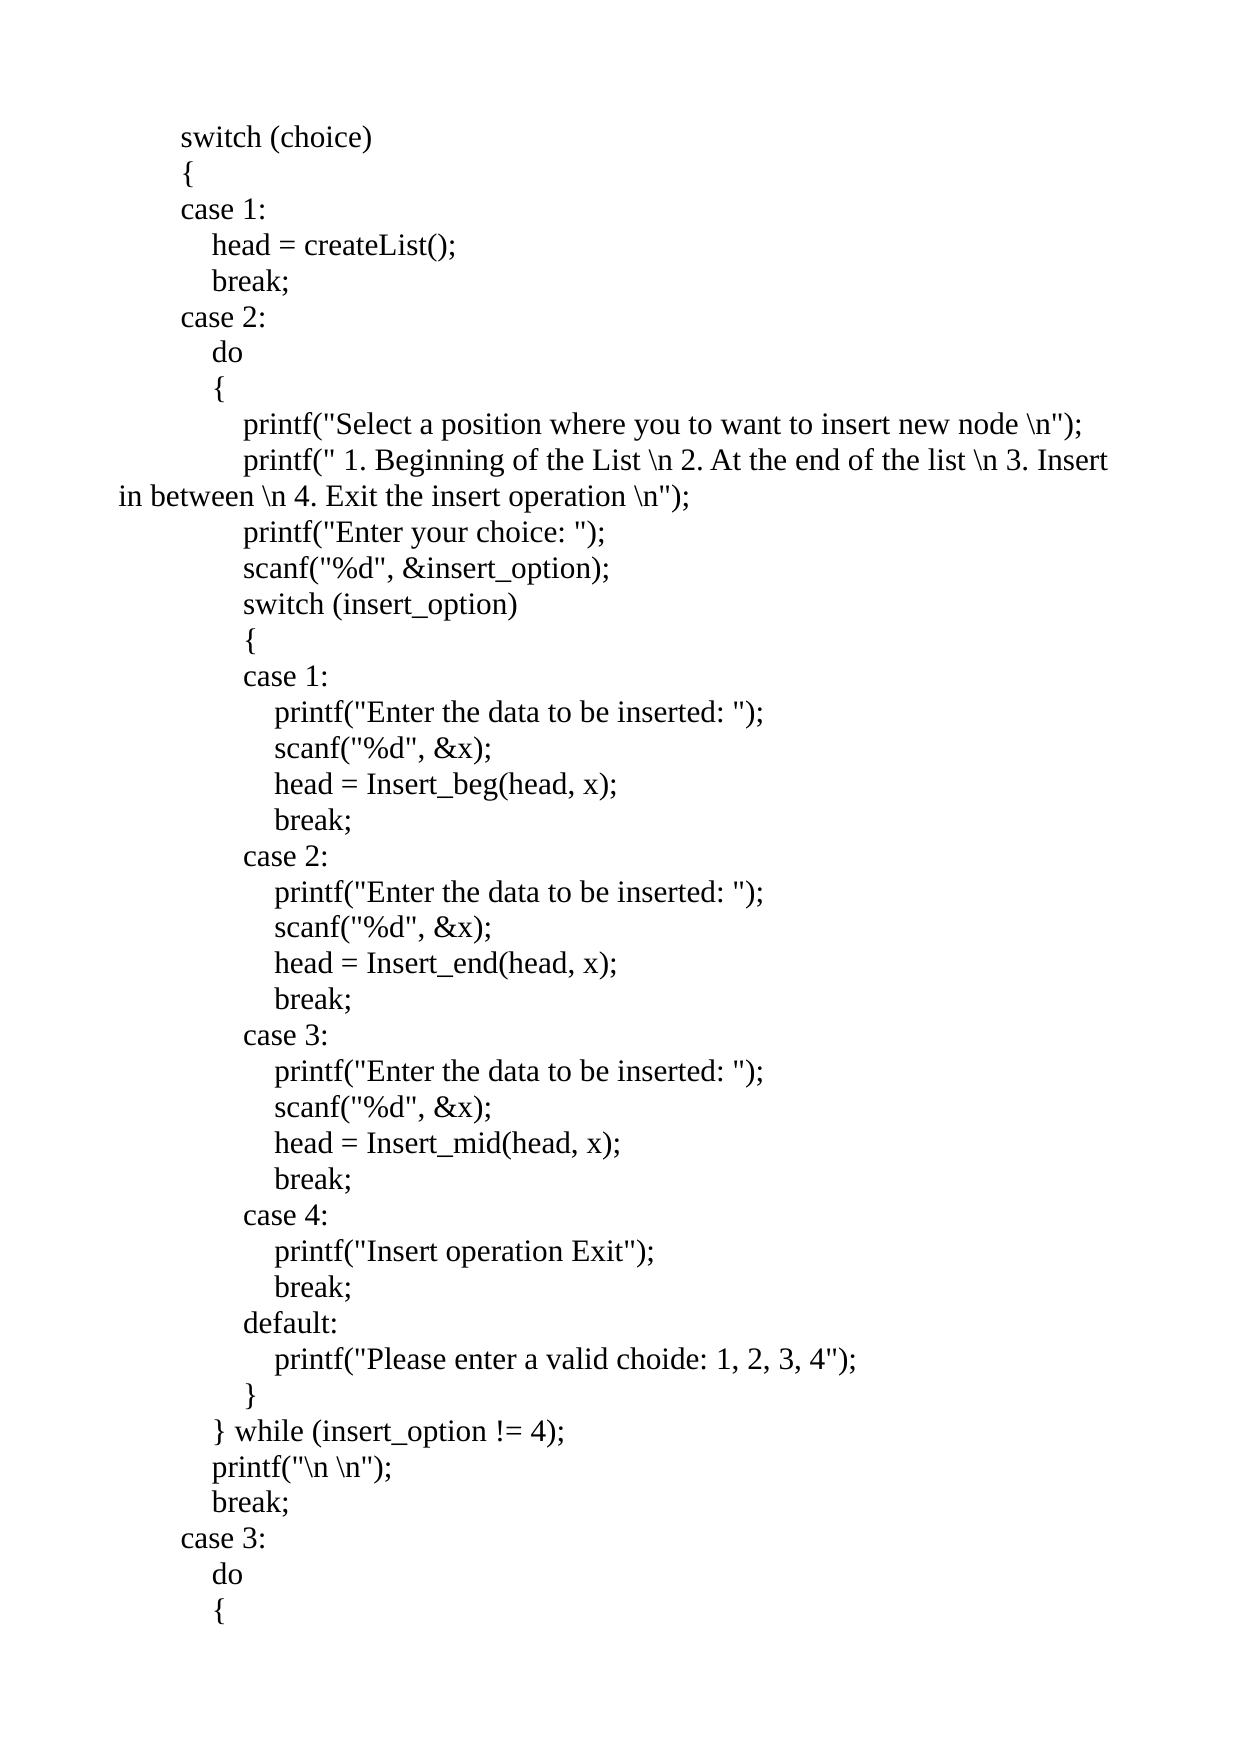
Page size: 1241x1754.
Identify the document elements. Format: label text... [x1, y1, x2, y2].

text case 3: [118, 1017, 1122, 1052]
text head = Insert_mid(head, x); [118, 1124, 1122, 1160]
text switch (choice) [118, 118, 1122, 154]
text scanf("%d", &x); [118, 909, 1122, 945]
text case 2: [118, 298, 1122, 334]
text } while (insert_option != 4); [118, 1412, 1122, 1448]
text printf("Select a position where you to want to insert new node \n"); [118, 406, 1122, 442]
text printf("Insert operation Exit"); [118, 1232, 1122, 1268]
text head = Insert_beg(head, x); [118, 765, 1122, 801]
text default: [118, 1304, 1122, 1340]
text } [118, 1376, 1122, 1412]
text scanf("%d", &x); [118, 1088, 1122, 1124]
text printf("Enter the data to be inserted: "); [118, 873, 1122, 909]
text printf("Enter your choice: "); [118, 513, 1122, 549]
text break; [118, 262, 1122, 298]
text break; [118, 1268, 1122, 1304]
text break; [118, 981, 1122, 1017]
text { [118, 370, 1122, 406]
text case 1: [118, 657, 1122, 693]
text scanf("%d", &x); [118, 729, 1122, 765]
text break; [118, 1160, 1122, 1196]
text { [118, 621, 1122, 657]
text scanf("%d", &insert_option); [118, 549, 1122, 585]
text case 4: [118, 1196, 1122, 1232]
text printf("Enter the data to be inserted: "); [118, 1052, 1122, 1088]
text { [118, 154, 1122, 190]
text switch (insert_option) [118, 585, 1122, 621]
text break; [118, 801, 1122, 837]
text head = Insert_end(head, x); [118, 945, 1122, 981]
text { [118, 1592, 1122, 1627]
text do [118, 1556, 1122, 1592]
text printf(" 1. Beginning of the List \n 2. At the end of the list \n 3. Insert in between \n 4. Exit the insert operation \n"); [118, 442, 1122, 513]
text printf("\n \n"); [118, 1448, 1122, 1484]
text break; [118, 1484, 1122, 1520]
text do [118, 334, 1122, 370]
text case 1: [118, 190, 1122, 226]
text head = createList(); [118, 226, 1122, 262]
text printf("Please enter a valid choide: 1, 2, 3, 4"); [118, 1340, 1122, 1376]
text case 3: [118, 1520, 1122, 1556]
text printf("Enter the data to be inserted: "); [118, 693, 1122, 729]
text case 2: [118, 837, 1122, 873]
